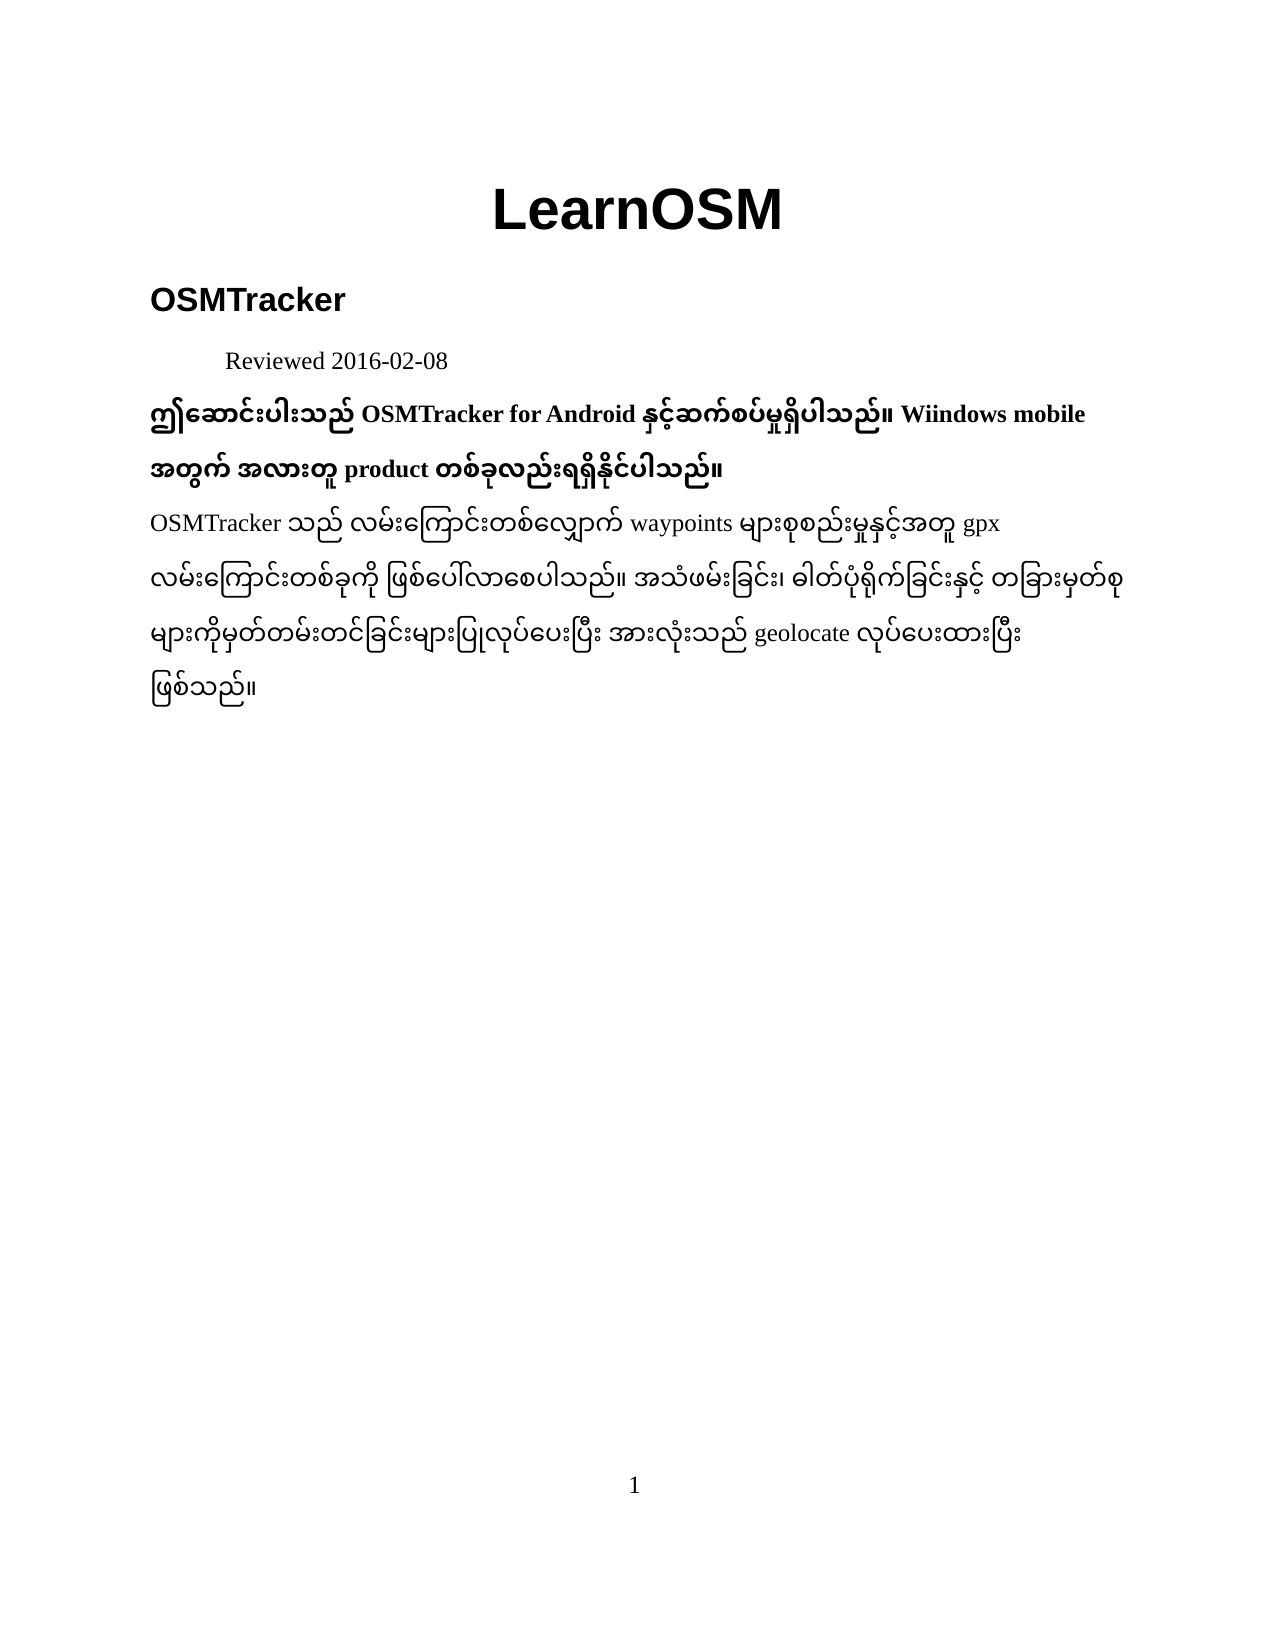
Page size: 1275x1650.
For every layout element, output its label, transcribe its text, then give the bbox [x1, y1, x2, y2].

text ဤဆောင်းပါးသည် OSMTracker for Android နှင့်ဆက်စပ်မှုရှိပါသည်။ Wiindows mobile အတွက် အလားတူ product တစ်ခုလည်းရရှိနိုင်ပါသည်။ OSMTracker သည် လမ်းကြောင်းတစ်လျှောက် waypoints များစုစည်းမှုနှင့်အတူ gpx လမ်းကြောင်းတစ်ခုကို ဖြစ်ပေါ်လာစေပါသည်။ အသံဖမ်းခြင်း၊ ဓါတ်ပုံရိုက်ခြင်းနှင့် တခြားမှတ်စုများကိုမှတ်တမ်းတင်ခြင်းများပြုလုပ်ပေးပြီး အားလုံးသည် geolocate လုပ်ပေးထားပြီးဖြစ်သည်။ [150, 389, 1125, 717]
title LearnOSM [150, 175, 1125, 242]
subtitle OSMTracker [150, 279, 1125, 318]
text Reviewed 2016-02-08 [225, 346, 1125, 374]
